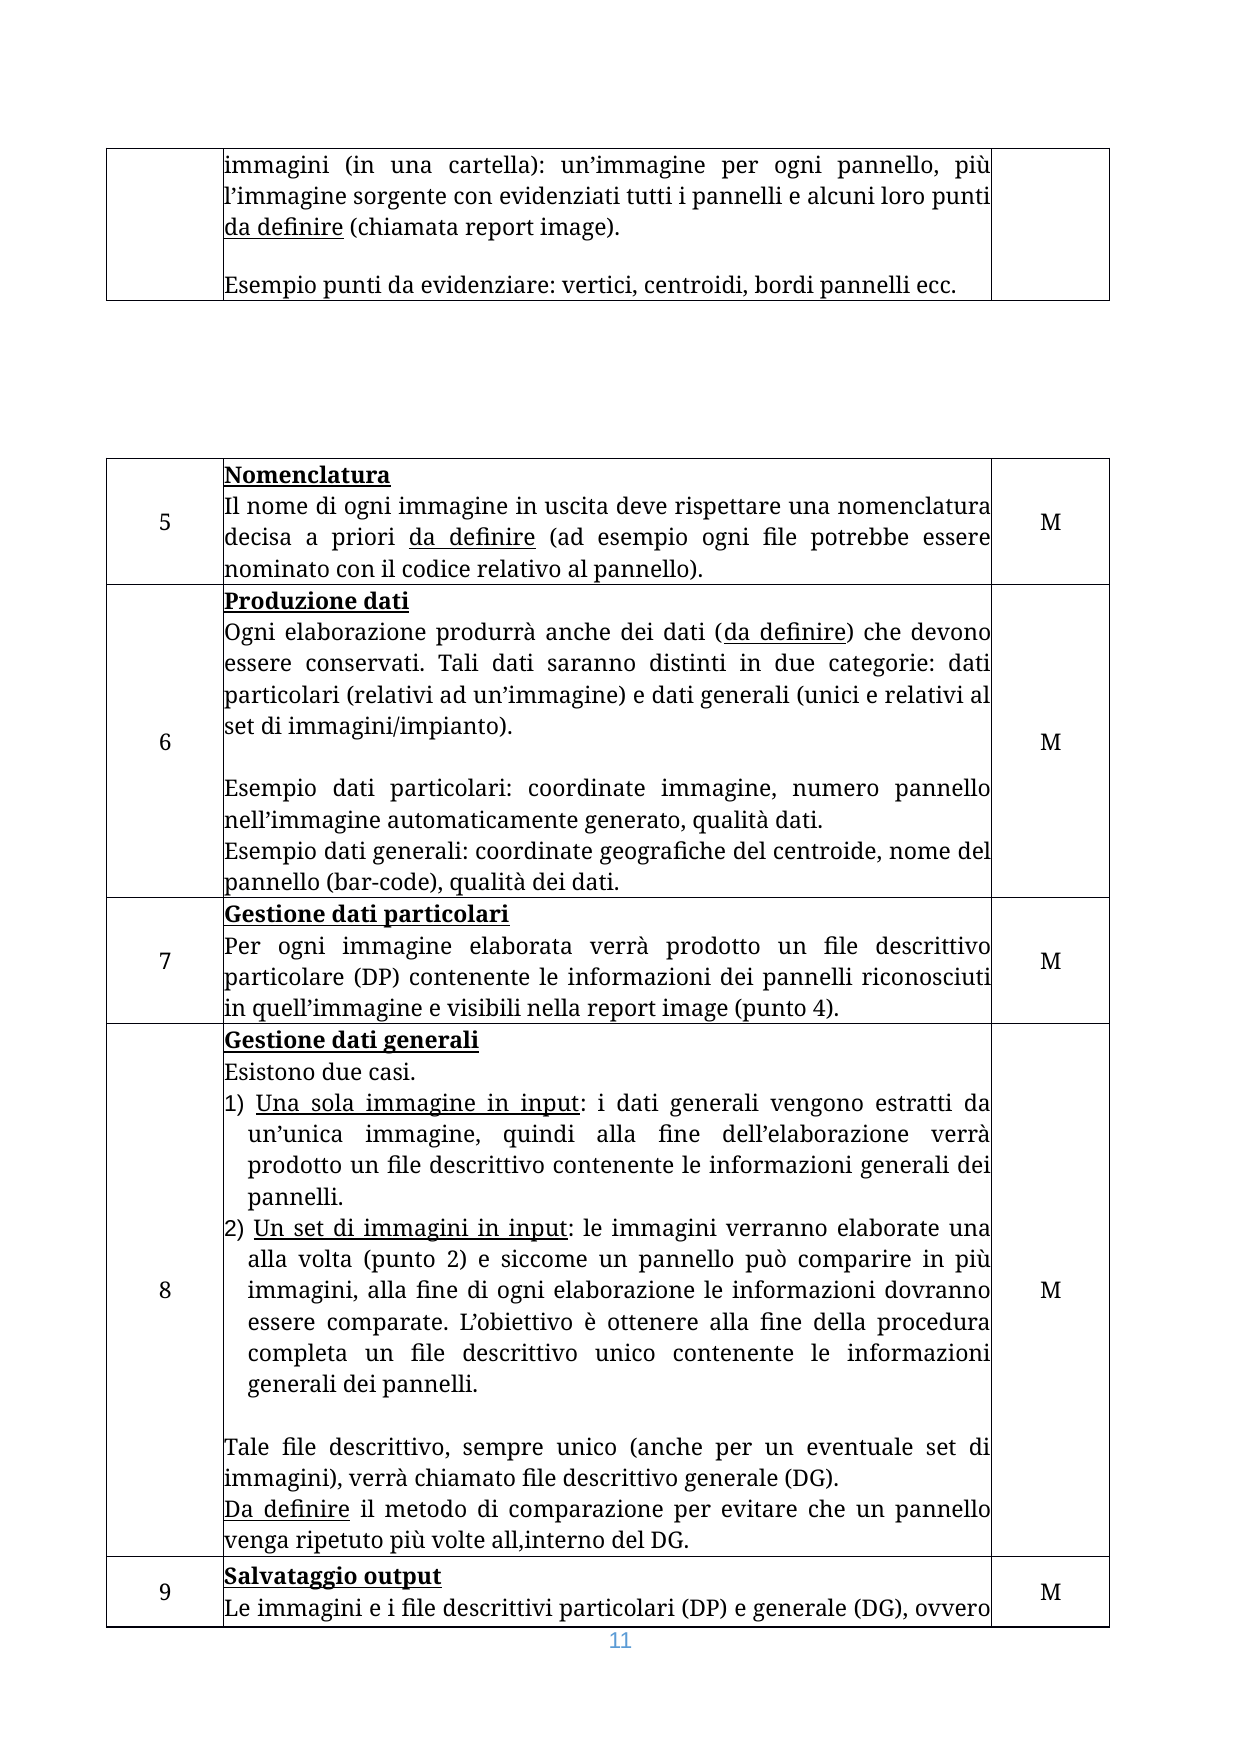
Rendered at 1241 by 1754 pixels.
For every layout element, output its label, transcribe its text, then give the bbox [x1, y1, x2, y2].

table_cell [992, 149, 1109, 300]
table_cell M [992, 898, 1109, 1023]
table_cell Produzione dati Ogni elaborazione produrrà anche dei dati (da definire) che devono essere conservati. Tali dati saranno distinti in due categorie: dati particolari (relativi ad un’immagine) e dati generali (unici e relativi al set di immagini/impianto). Esempio dati particolari: coordinate immagine, numero pannello nell’immagine automaticamente generato, qualità dati. Esempio dati generali: coordinate geografiche del centroide, nome del pannello (bar-code), qualità dei dati. [224, 585, 991, 897]
table_cell Gestione dati generali Esistono due casi. Una sola immagine in input: i dati generali vengono estratti da un’unica immagine, quindi alla fine dell’elaborazione verrà prodotto un file descrittivo contenente le informazioni generali dei pannelli. Un set di immagini in input: le immagini verranno elaborate una alla volta (punto 2) e siccome un pannello può comparire in più immagini, alla fine di ogni elaborazione le informazioni dovranno essere comparate. L’obiettivo è ottenere alla fine della procedura completa un file descrittivo unico contenente le informazioni generali dei pannelli. Tale file descrittivo, sempre unico (anche per un eventuale set di immagini), verrà chiamato file descrittivo generale (DG). Da definire il metodo di comparazione per evitare che un pannello venga ripetuto più volte all,interno del DG. [224, 1024, 991, 1556]
table_cell M [992, 585, 1109, 897]
table_cell M [992, 1024, 1109, 1556]
table_header M [992, 459, 1109, 584]
table_header 5 [107, 459, 223, 584]
table_cell Salvataggio output Le immagini e i file descrittivi particolari (DP) e generale (DG), ovvero [224, 1557, 991, 1626]
table_cell M [992, 1557, 1109, 1626]
table_cell 8 [107, 1024, 223, 1556]
table_cell Gestione dati particolari Per ogni immagine elaborata verrà prodotto un file descrittivo particolare (DP) contenente le informazioni dei pannelli riconosciuti in quell’immagine e visibili nella report image (punto 4). [224, 898, 991, 1023]
table_cell 6 [107, 585, 223, 897]
table_cell [107, 149, 223, 300]
table_cell 7 [107, 898, 223, 1023]
table_cell immagini (in una cartella): un’immagine per ogni pannello, più l’immagine sorgente con evidenziati tutti i pannelli e alcuni loro punti da definire (chiamata report image). Esempio punti da evidenziare: vertici, centroidi, bordi pannelli ecc. [224, 149, 991, 300]
table_header Nomenclatura Il nome di ogni immagine in uscita deve rispettare una nomenclatura decisa a priori da definire (ad esempio ogni file potrebbe essere nominato con il codice relativo al pannello). [224, 459, 991, 584]
table_cell 9 [107, 1557, 223, 1626]
